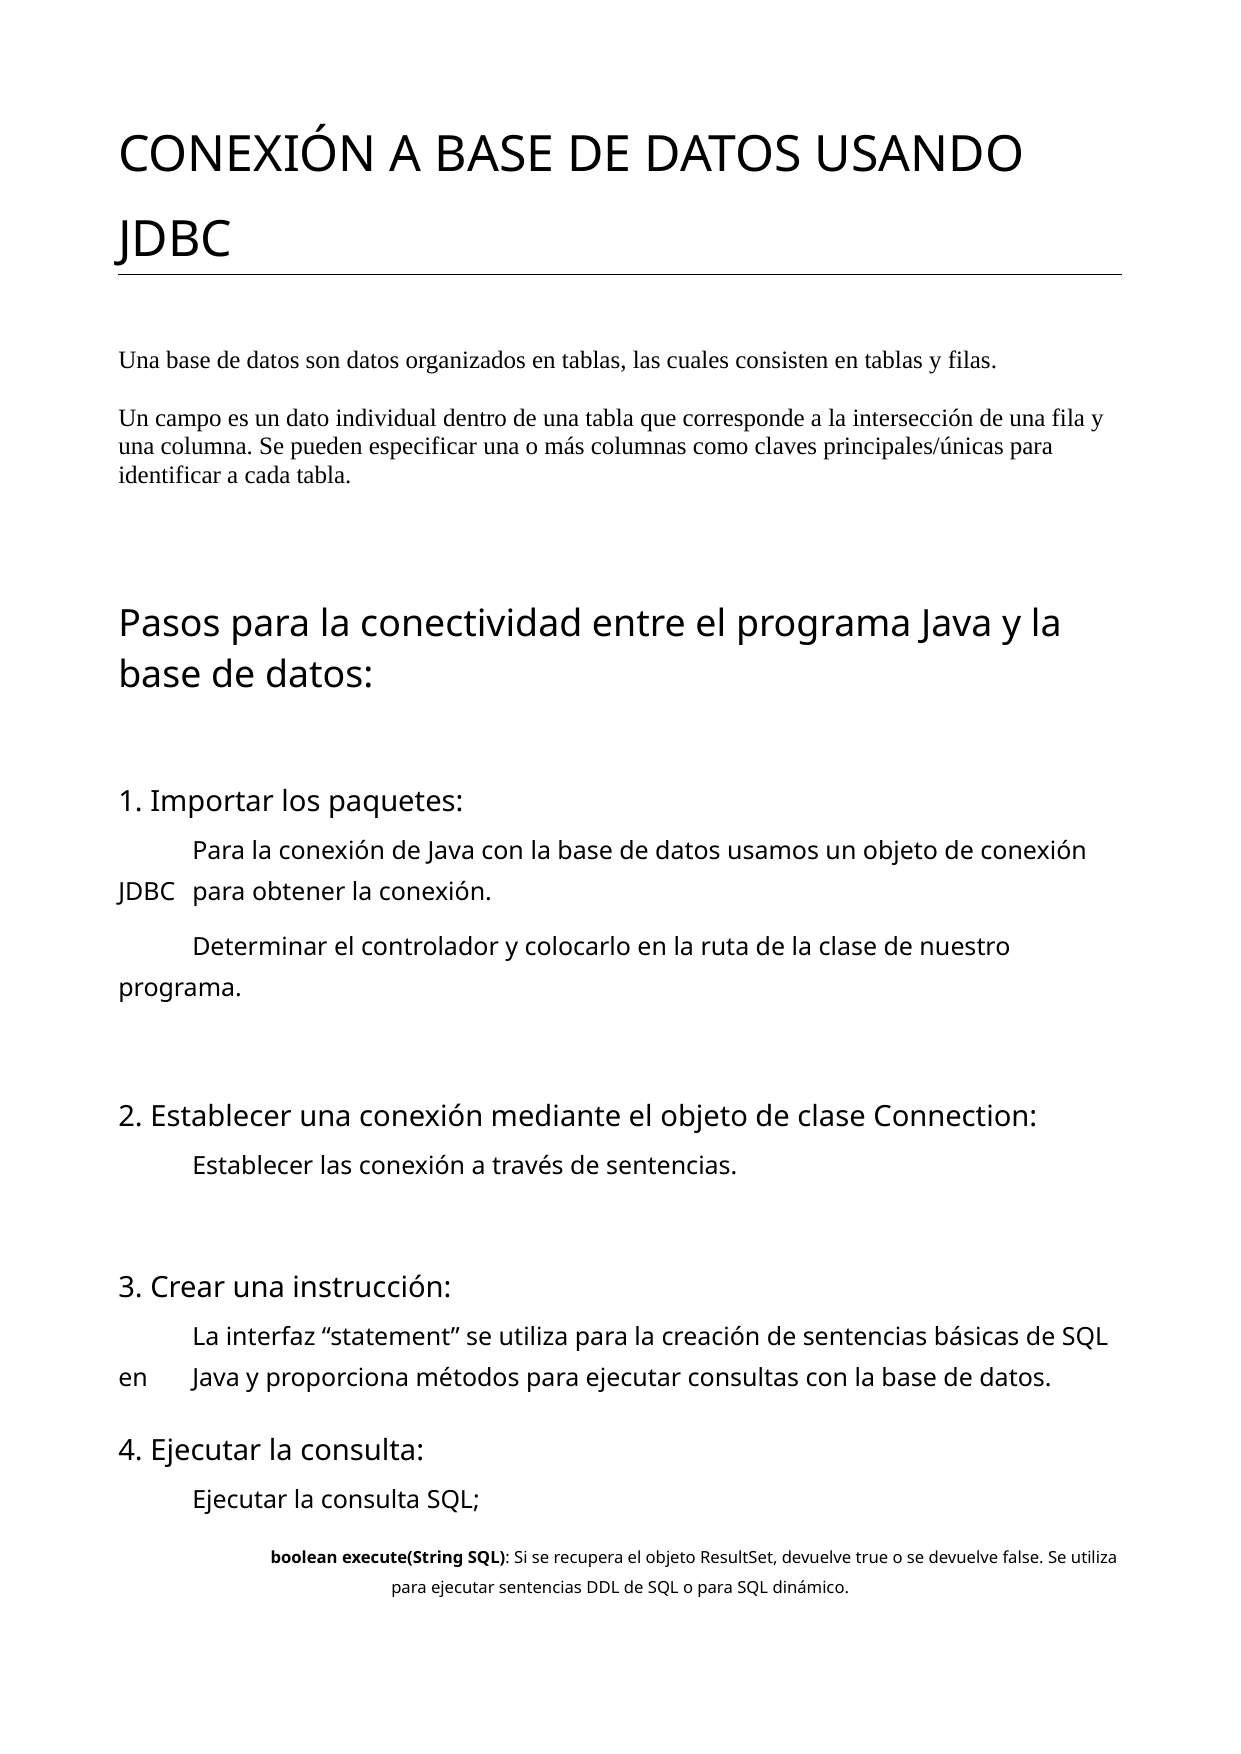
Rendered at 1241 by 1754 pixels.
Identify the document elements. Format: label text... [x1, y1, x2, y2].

text La interfaz “statement” se utiliza para la creación de sentencias básicas de SQL en Java y proporciona métodos para ejecutar consultas con la base de datos. [118, 1319, 1122, 1393]
subtitle CONEXIÓN A BASE DE DATOS USANDO JDBC [118, 118, 1122, 274]
subtitle Pasos para la conectividad entre el programa Java y la base de datos: [118, 596, 1122, 698]
subtitle 2. Establecer una conexión mediante el objeto de clase Connection: [118, 1095, 1122, 1135]
text boolean execute(String SQL): Si se recupera el objeto ResultSet, devuelve true o se devuelve false. Se utiliza para ejecutar sentencias DDL de SQL o para SQL dinámico. [118, 1537, 1122, 1598]
text Para la conexión de Java con la base de datos usamos un objeto de conexión JDBC para obtener la conexión. [118, 833, 1122, 908]
subtitle 1. Importar los paquetes: [118, 781, 1122, 820]
text Establecer las conexión a través de sentencias. [118, 1147, 1122, 1181]
text Ejecutar la consulta SQL; [118, 1482, 1122, 1516]
subtitle 3. Crear una instrucción: [118, 1266, 1122, 1306]
text Un campo es un dato individual dentro de una tabla que corresponde a la intersección de una fila y una columna. Se pueden especificar una o más columnas como claves principales/únicas para identificar a cada tabla. [118, 403, 1122, 489]
subtitle 4. Ejecutar la consulta: [118, 1429, 1122, 1469]
text Determinar el controlador y colocarlo en la ruta de la clase de nuestro programa. [118, 929, 1122, 1004]
text Una base de datos son datos organizados en tablas, las cuales consisten en tablas y filas. [118, 345, 1122, 374]
